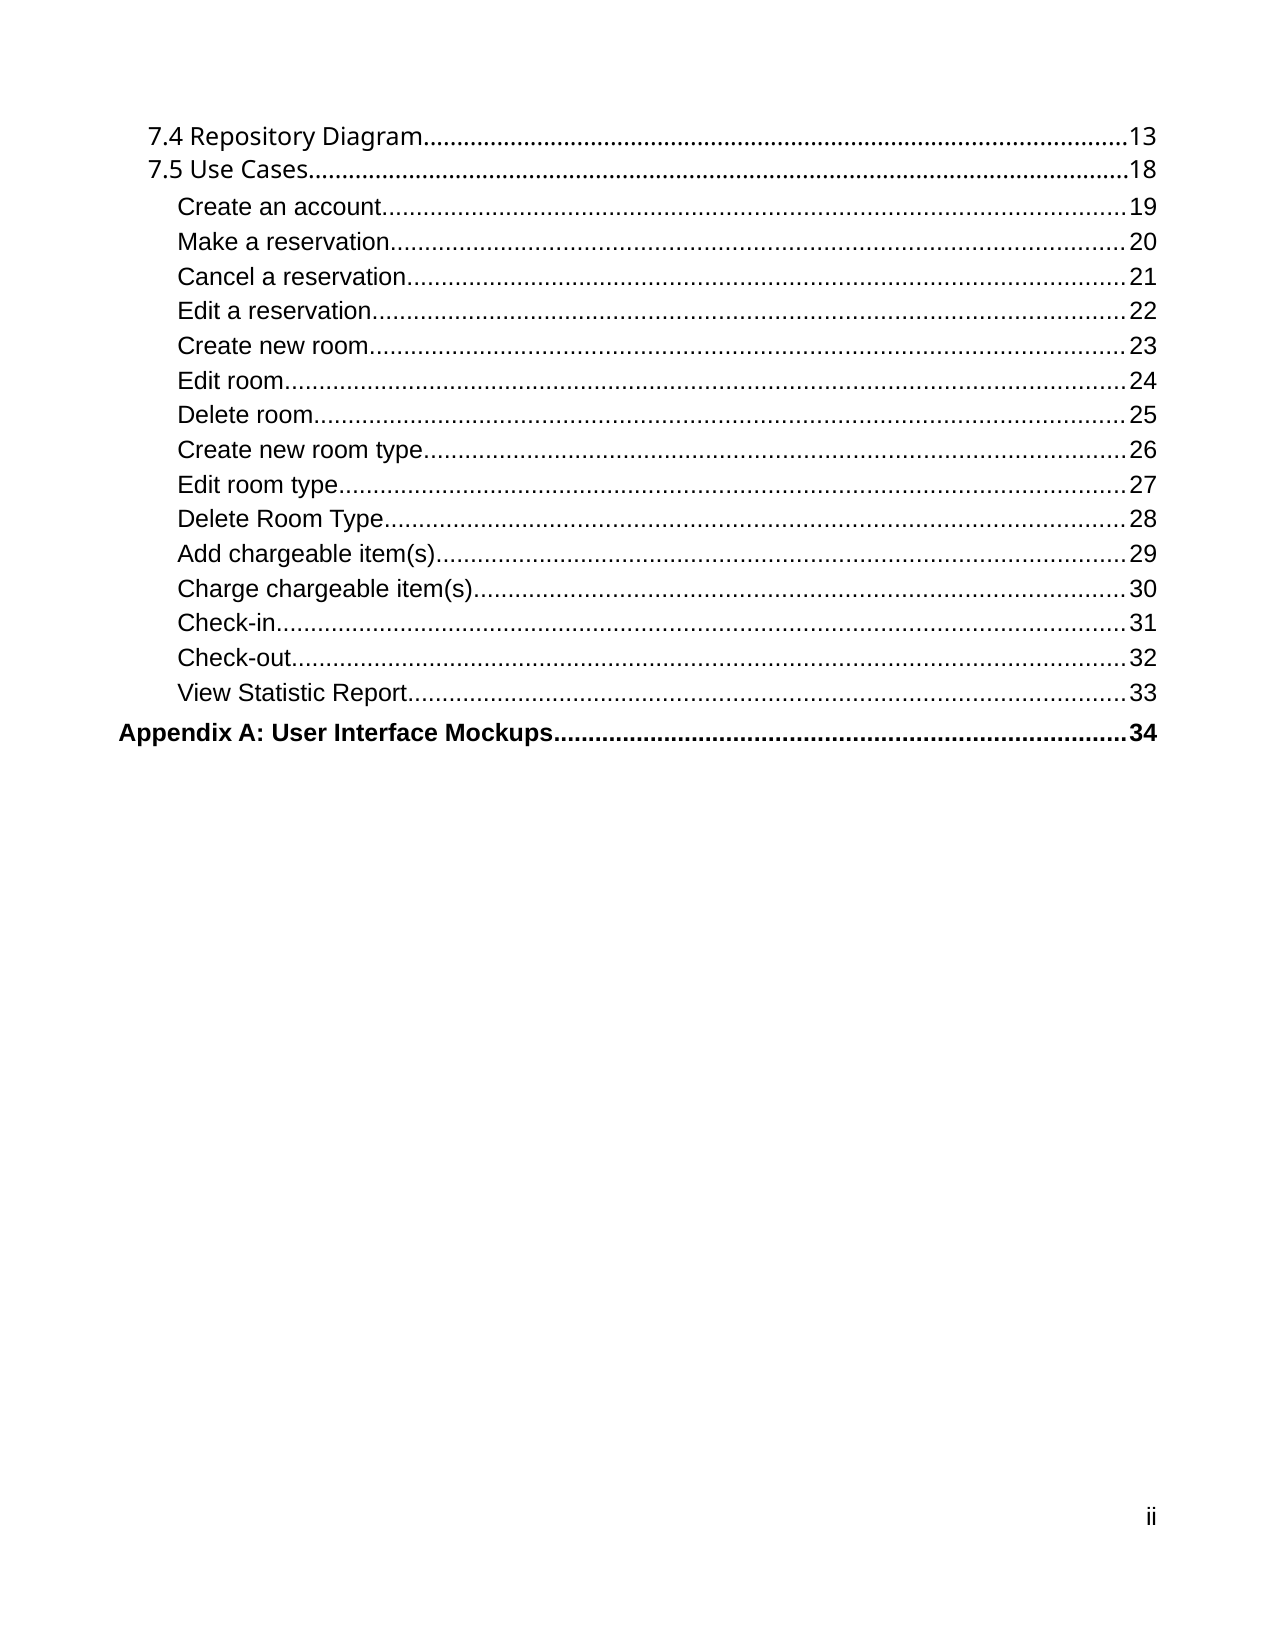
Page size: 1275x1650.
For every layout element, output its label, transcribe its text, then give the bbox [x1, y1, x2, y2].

text Delete Room Type 28 [177, 504, 1157, 533]
text Edit room type 27 [177, 470, 1157, 498]
text Cancel a reservation 21 [177, 262, 1157, 290]
text Make a reservation 20 [177, 227, 1157, 256]
text Delete room 25 [177, 400, 1157, 429]
text 7.4 Repository Diagram 13 [148, 118, 1157, 152]
text Edit a reservation 22 [177, 296, 1157, 325]
text Check-in 31 [177, 608, 1157, 637]
text Create an account 19 [177, 192, 1157, 221]
text View Statistic Report 33 [177, 678, 1157, 707]
text Create new room 23 [177, 331, 1157, 360]
text Appendix A: User Interface Mockups 34 [118, 718, 1157, 747]
text 7.5 Use Cases 18 [148, 152, 1157, 186]
text Edit room 24 [177, 366, 1157, 394]
text Add chargeable item(s) 29 [177, 539, 1157, 568]
text Charge chargeable item(s) 30 [177, 574, 1157, 602]
text Check-out 32 [177, 643, 1157, 672]
text Create new room type 26 [177, 435, 1157, 464]
